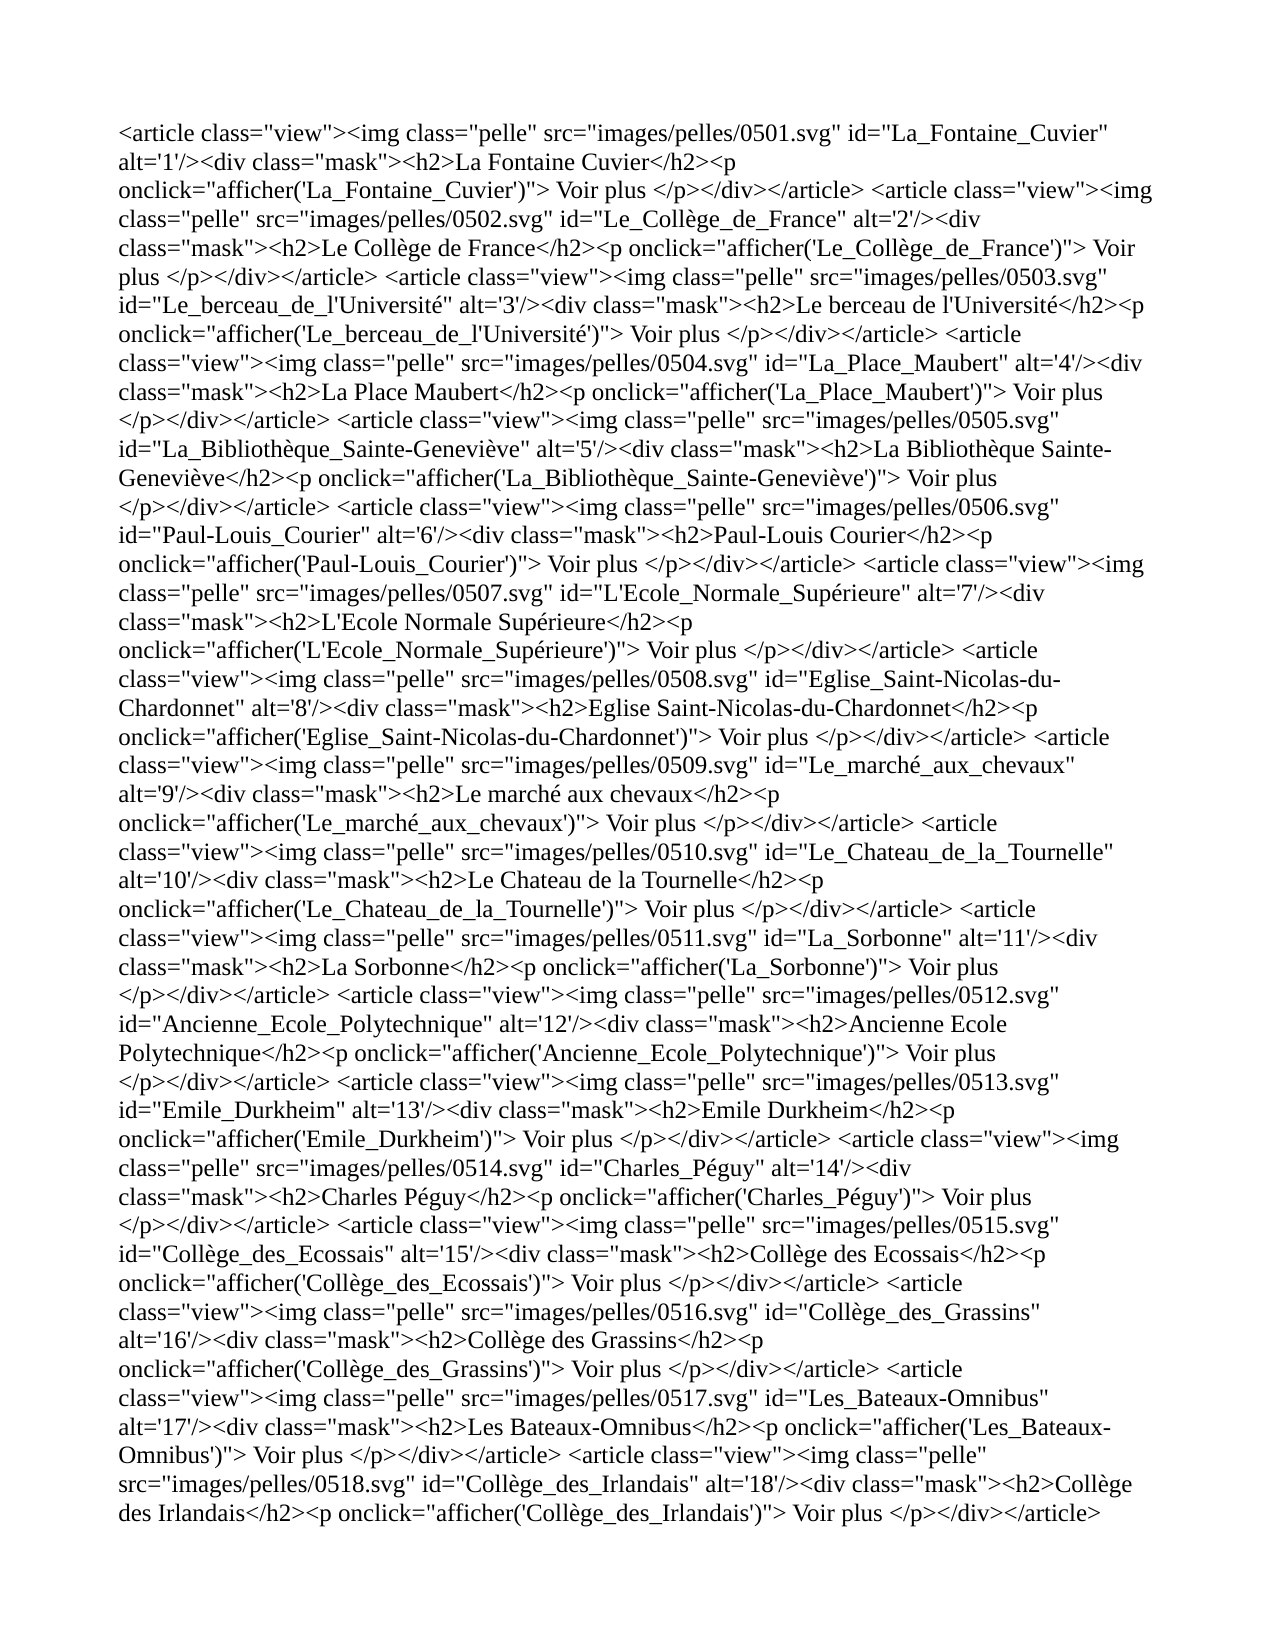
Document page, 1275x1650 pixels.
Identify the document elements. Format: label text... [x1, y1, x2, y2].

text <article class="view"><img class="pelle" src="images/pelles/0501.svg" id="La_Fontaine_Cuvier" alt='1'/><div class="mask"><h2>La Fontaine Cuvier</h2><p onclick="afficher('La_Fontaine_Cuvier')"> Voir plus </p></div></article> <article class="view"><img class="pelle" src="images/pelles/0502.svg" id="Le_Collège_de_France" alt='2'/><div class="mask"><h2>Le Collège de France</h2><p onclick="afficher('Le_Collège_de_France')"> Voir plus </p></div></article> <article class="view"><img class="pelle" src="images/pelles/0503.svg" id="Le_berceau_de_l'Université" alt='3'/><div class="mask"><h2>Le berceau de l'Université</h2><p onclick="afficher('Le_berceau_de_l'Université')"> Voir plus </p></div></article> <article class="view"><img class="pelle" src="images/pelles/0504.svg" id="La_Place_Maubert" alt='4'/><div class="mask"><h2>La Place Maubert</h2><p onclick="afficher('La_Place_Maubert')"> Voir plus </p></div></article> <article class="view"><img class="pelle" src="images/pelles/0505.svg" id="La_Bibliothèque_Sainte-Geneviève" alt='5'/><div class="mask"><h2>La Bibliothèque Sainte-Geneviève</h2><p onclick="afficher('La_Bibliothèque_Sainte-Geneviève')"> Voir plus </p></div></article> <article class="view"><img class="pelle" src="images/pelles/0506.svg" id="Paul-Louis_Courier" alt='6'/><div class="mask"><h2>Paul-Louis Courier</h2><p onclick="afficher('Paul-Louis_Courier')"> Voir plus </p></div></article> <article class="view"><img class="pelle" src="images/pelles/0507.svg" id="L'Ecole_Normale_Supérieure" alt='7'/><div class="mask"><h2>L'Ecole Normale Supérieure</h2><p onclick="afficher('L'Ecole_Normale_Supérieure')"> Voir plus </p></div></article> <article class="view"><img class="pelle" src="images/pelles/0508.svg" id="Eglise_Saint-Nicolas-du-Chardonnet" alt='8'/><div class="mask"><h2>Eglise Saint-Nicolas-du-Chardonnet</h2><p onclick="afficher('Eglise_Saint-Nicolas-du-Chardonnet')"> Voir plus </p></div></article> <article class="view"><img class="pelle" src="images/pelles/0509.svg" id="Le_marché_aux_chevaux" alt='9'/><div class="mask"><h2>Le marché aux chevaux</h2><p onclick="afficher('Le_marché_aux_chevaux')"> Voir plus </p></div></article> <article class="view"><img class="pelle" src="images/pelles/0510.svg" id="Le_Chateau_de_la_Tournelle" alt='10'/><div class="mask"><h2>Le Chateau de la Tournelle</h2><p onclick="afficher('Le_Chateau_de_la_Tournelle')"> Voir plus </p></div></article> <article class="view"><img class="pelle" src="images/pelles/0511.svg" id="La_Sorbonne" alt='11'/><div class="mask"><h2>La Sorbonne</h2><p onclick="afficher('La_Sorbonne')"> Voir plus </p></div></article> <article class="view"><img class="pelle" src="images/pelles/0512.svg" id="Ancienne_Ecole_Polytechnique" alt='12'/><div class="mask"><h2>Ancienne Ecole Polytechnique</h2><p onclick="afficher('Ancienne_Ecole_Polytechnique')"> Voir plus </p></div></article> <article class="view"><img class="pelle" src="images/pelles/0513.svg" id="Emile_Durkheim" alt='13'/><div class="mask"><h2>Emile Durkheim</h2><p onclick="afficher('Emile_Durkheim')"> Voir plus </p></div></article> <article class="view"><img class="pelle" src="images/pelles/0514.svg" id="Charles_Péguy" alt='14'/><div class="mask"><h2>Charles Péguy</h2><p onclick="afficher('Charles_Péguy')"> Voir plus </p></div></article> <article class="view"><img class="pelle" src="images/pelles/0515.svg" id="Collège_des_Ecossais" alt='15'/><div class="mask"><h2>Collège des Ecossais</h2><p onclick="afficher('Collège_des_Ecossais')"> Voir plus </p></div></article> <article class="view"><img class="pelle" src="images/pelles/0516.svg" id="Collège_des_Grassins" alt='16'/><div class="mask"><h2>Collège des Grassins</h2><p onclick="afficher('Collège_des_Grassins')"> Voir plus </p></div></article> <article class="view"><img class="pelle" src="images/pelles/0517.svg" id="Les_Bateaux-Omnibus" alt='17'/><div class="mask"><h2>Les Bateaux-Omnibus</h2><p onclick="afficher('Les_Bateaux-Omnibus')"> Voir plus </p></div></article> <article class="view"><img class="pelle" src="images/pelles/0518.svg" id="Collège_des_Irlandais" alt='18'/><div class="mask"><h2>Collège des Irlandais</h2><p onclick="afficher('Collège_des_Irlandais')"> Voir plus </p></div></article> [118, 118, 1157, 1527]
